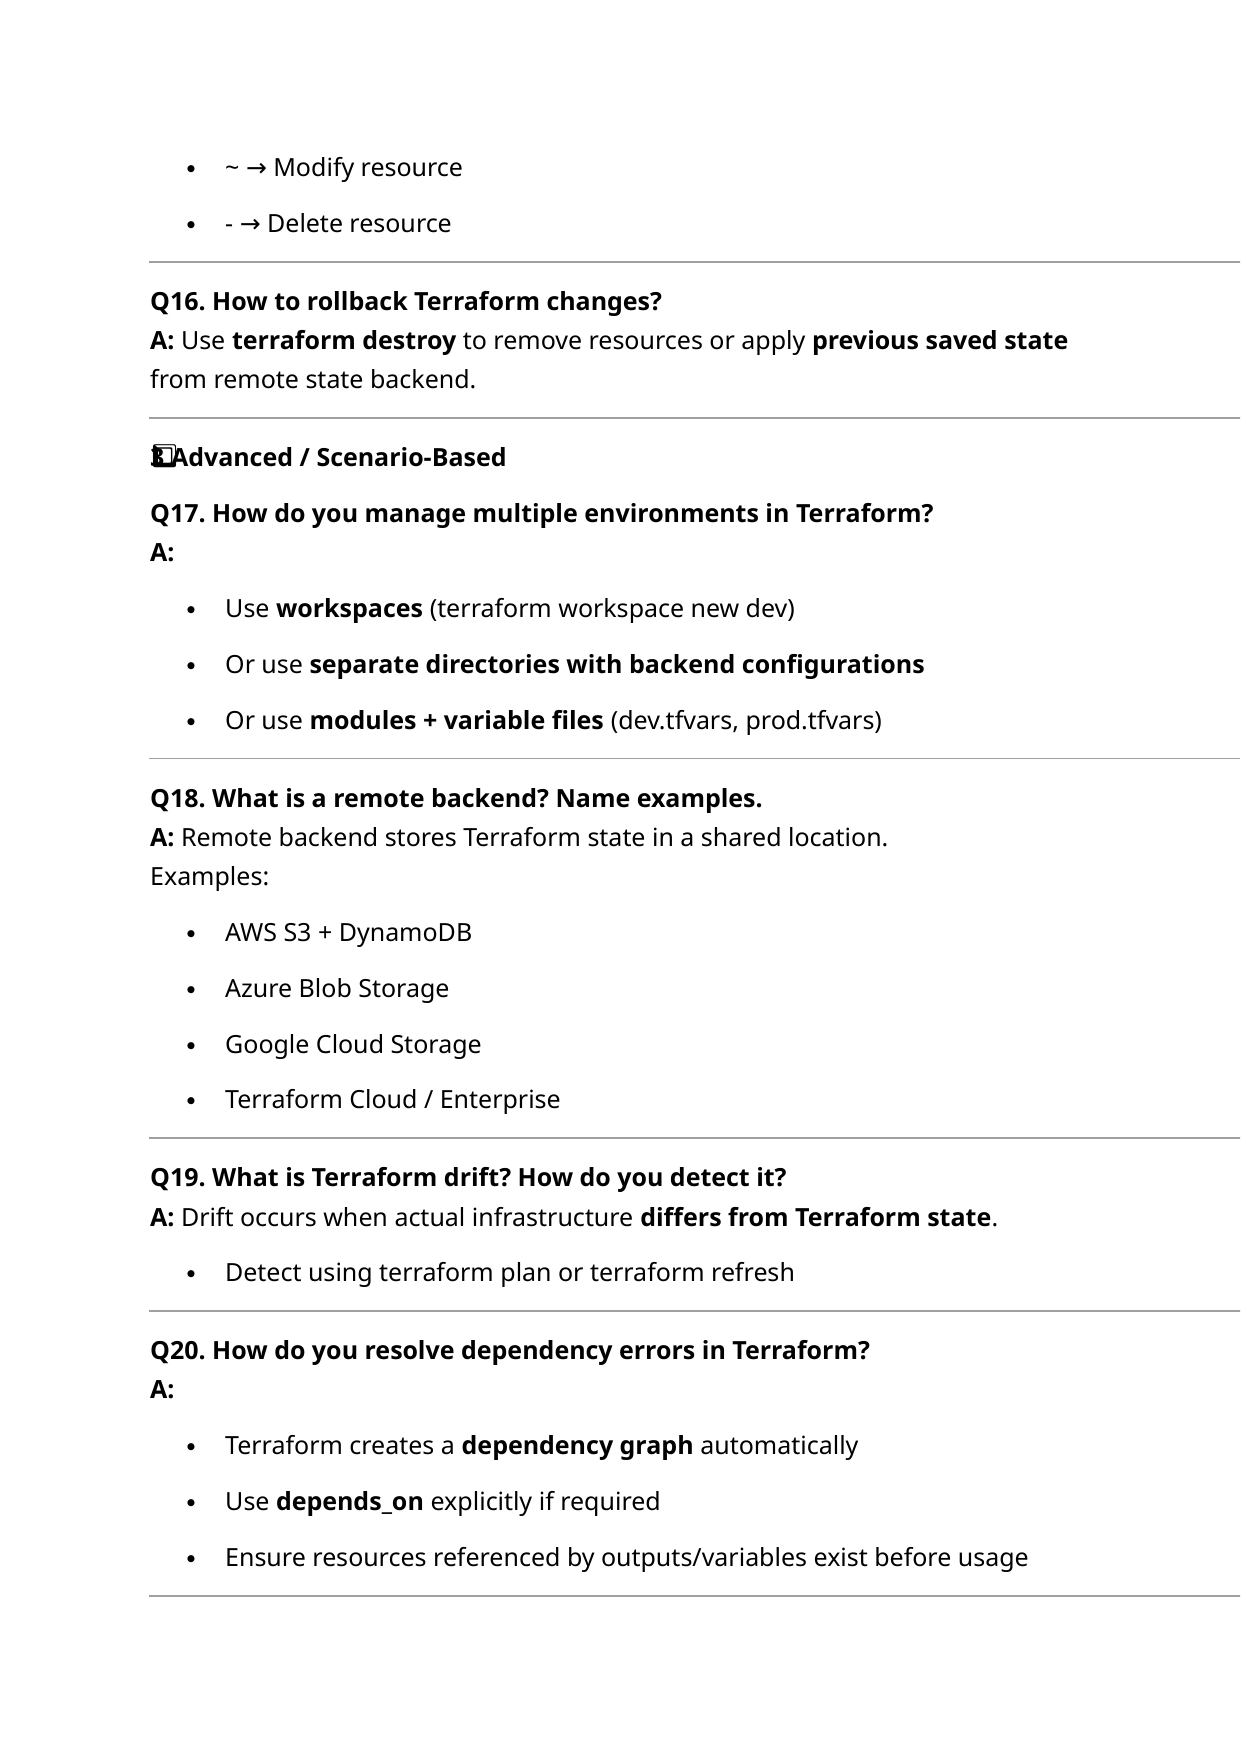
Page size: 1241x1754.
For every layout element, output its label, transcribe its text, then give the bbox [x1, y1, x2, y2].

list Or use modules + variable files (dev.tfvars, prod.tfvars) [187, 702, 1090, 737]
text Q18. What is a remote backend? Name examples. A: Remote backend stores Terraform state in a shared location. Examples: [150, 780, 1090, 893]
list Use depends_on explicitly if required [187, 1484, 1090, 1518]
text Q16. How to rollback Terraform changes? A: Use terraform destroy to remove resources or apply previous saved state from remote state backend. [150, 284, 1090, 396]
text Q20. How do you resolve dependency errors in Terraform? A: [150, 1333, 1090, 1406]
list Ensure resources referenced by outputs/variables exist before usage [187, 1539, 1090, 1574]
list Detect using terraform plan or terraform refresh [187, 1255, 1090, 1289]
list AWS S3 + DynamoDB [187, 914, 1090, 949]
list Azure Blob Storage [187, 970, 1090, 1004]
list - → Delete resource [187, 206, 1090, 240]
text Q19. What is Terraform drift? How do you detect it? A: Drift occurs when actual infrastructure differs from Terraform state. [150, 1160, 1090, 1233]
list Or use separate directories with backend configurations [187, 647, 1090, 681]
text Q17. How do you manage multiple environments in Terraform? A: [150, 496, 1090, 569]
list Terraform creates a dependency graph automatically [187, 1428, 1090, 1462]
list ~ → Modify resource [187, 150, 1090, 184]
list Use workspaces (terraform workspace new dev) [187, 591, 1090, 625]
list Google Cloud Storage [187, 1026, 1090, 1060]
text 3️⃣ Advanced / Scenario-Based [150, 440, 1090, 474]
list Terraform Cloud / Enterprise [187, 1082, 1090, 1116]
